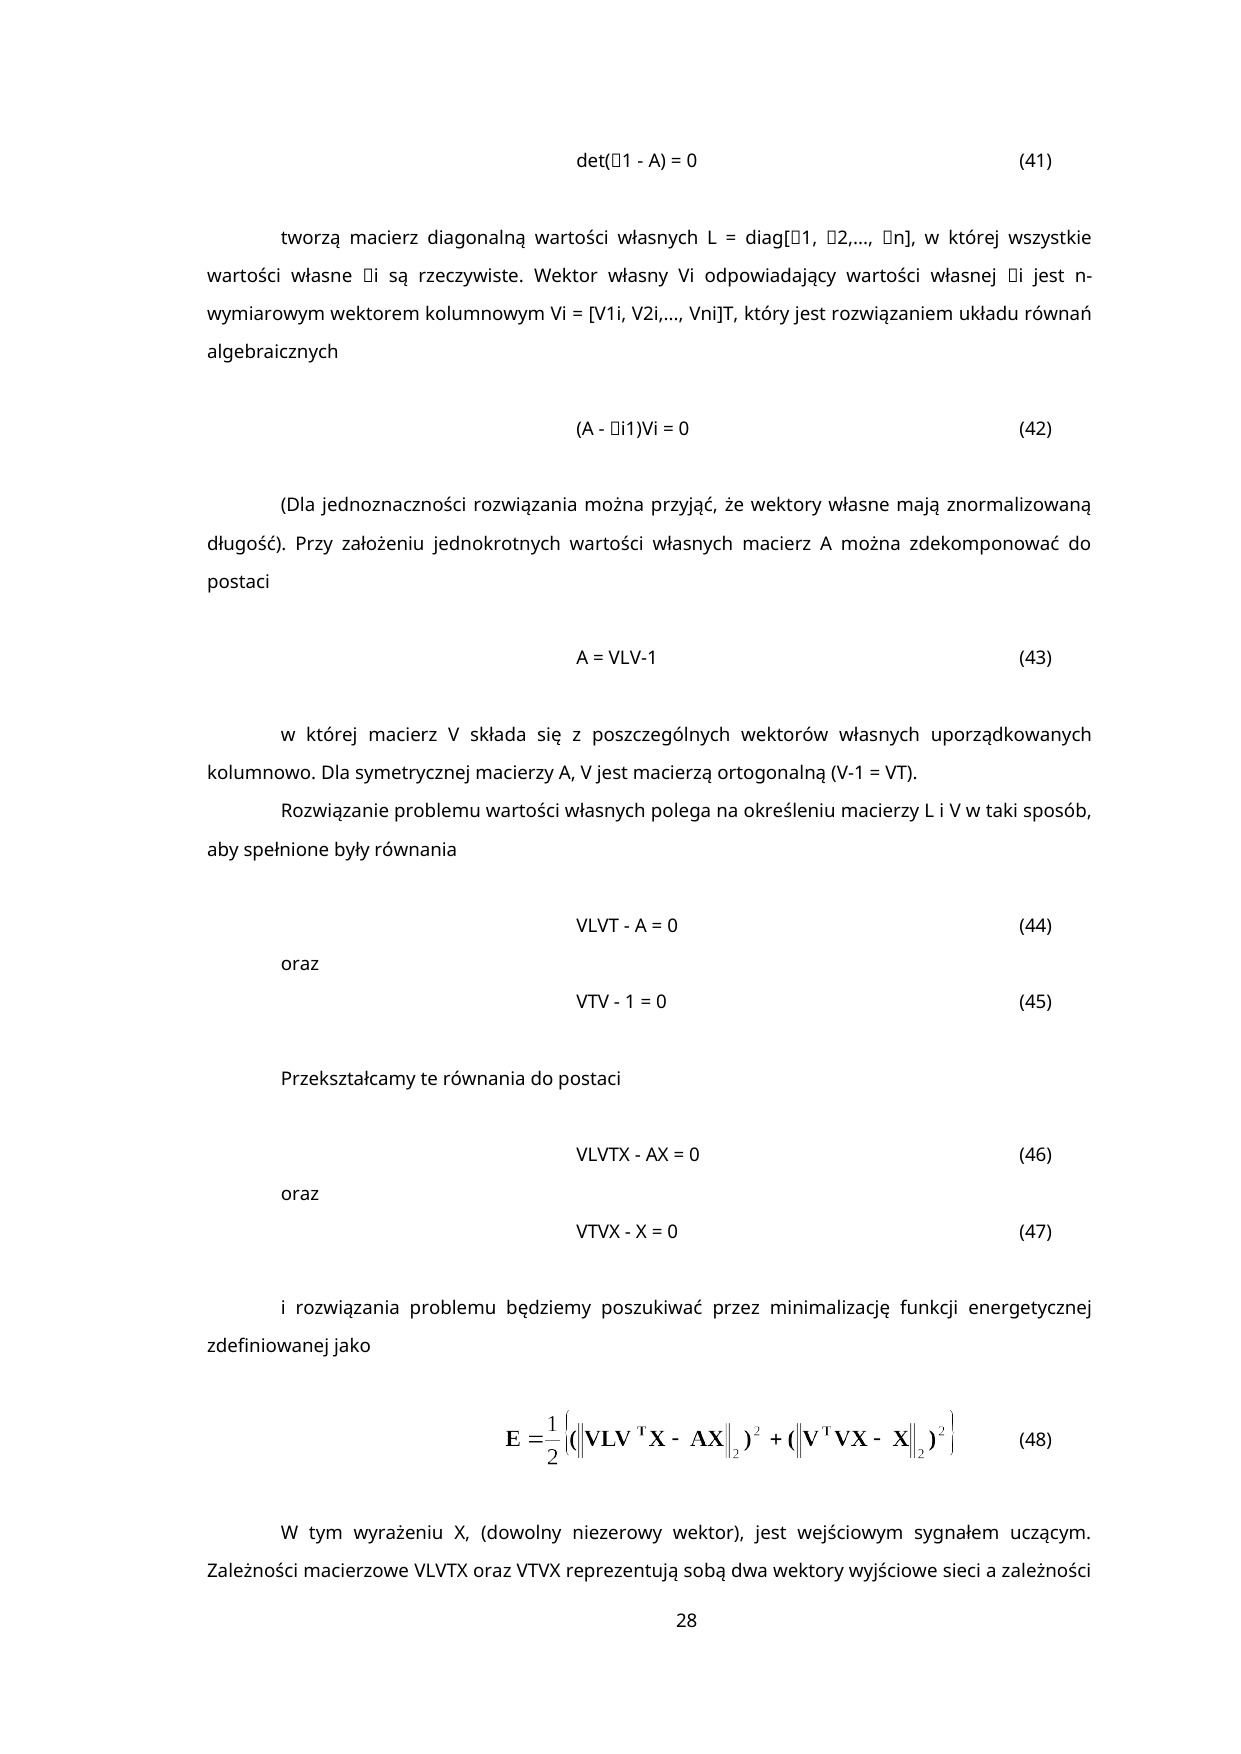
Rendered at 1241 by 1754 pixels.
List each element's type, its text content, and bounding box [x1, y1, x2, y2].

text VLVTX - AX = 0 (46) [207, 1142, 1092, 1167]
text VTVX - X = 0 (47) [207, 1218, 1092, 1244]
text (48) [207, 1409, 1092, 1468]
text Rozwiązanie problemu wartości własnych polega na określeniu macierzy L i V w taki sposób, aby spełnione były równania [207, 798, 1092, 861]
text A = VLV-1 (43) [207, 645, 1092, 670]
text (A - i1)Vi = 0 (42) [207, 415, 1092, 441]
text i rozwiązania problemu będziemy poszukiwać przez minimalizację funkcji energetycznej zdefiniowanej jako [207, 1294, 1092, 1358]
text oraz [207, 1180, 1092, 1205]
text VLVT - A = 0 (44) [207, 912, 1092, 938]
text oraz [207, 951, 1092, 976]
text (Dla jednoznaczności rozwiązania można przyjąć, że wektory własne mają znormalizowaną długość). Przy założeniu jednokrotnych wartości własnych macierz A można zdekomponować do postaci [207, 492, 1092, 594]
text Przekształcamy te równania do postaci [207, 1065, 1092, 1091]
text tworzą macierz diagonalną wartości własnych L = diag[1, 2,..., n], w której wszystkie wartości własne i są rzeczywiste. Wektor własny Vi odpowiadający wartości własnej i jest n-wymiarowym wektorem kolumnowym Vi = [V1i, V2i,..., Vni]T, który jest rozwiązaniem układu równań algebraicznych [207, 224, 1092, 364]
text det(1 - A) = 0 (41) [207, 148, 1092, 173]
text w której macierz V składa się z poszczególnych wektorów własnych uporządkowanych kolumnowo. Dla symetrycznej macierzy A, V jest macierzą ortogonalną (V-1 = VT). [207, 721, 1092, 785]
text W tym wyrażeniu X, (dowolny niezerowy wektor), jest wejściowym sygnałem uczącym. Zależności macierzowe VLVTX oraz VTVX reprezentują sobą dwa wektory wyjściowe sieci a zależności [207, 1519, 1092, 1583]
text VTV - 1 = 0 (45) [207, 989, 1092, 1014]
